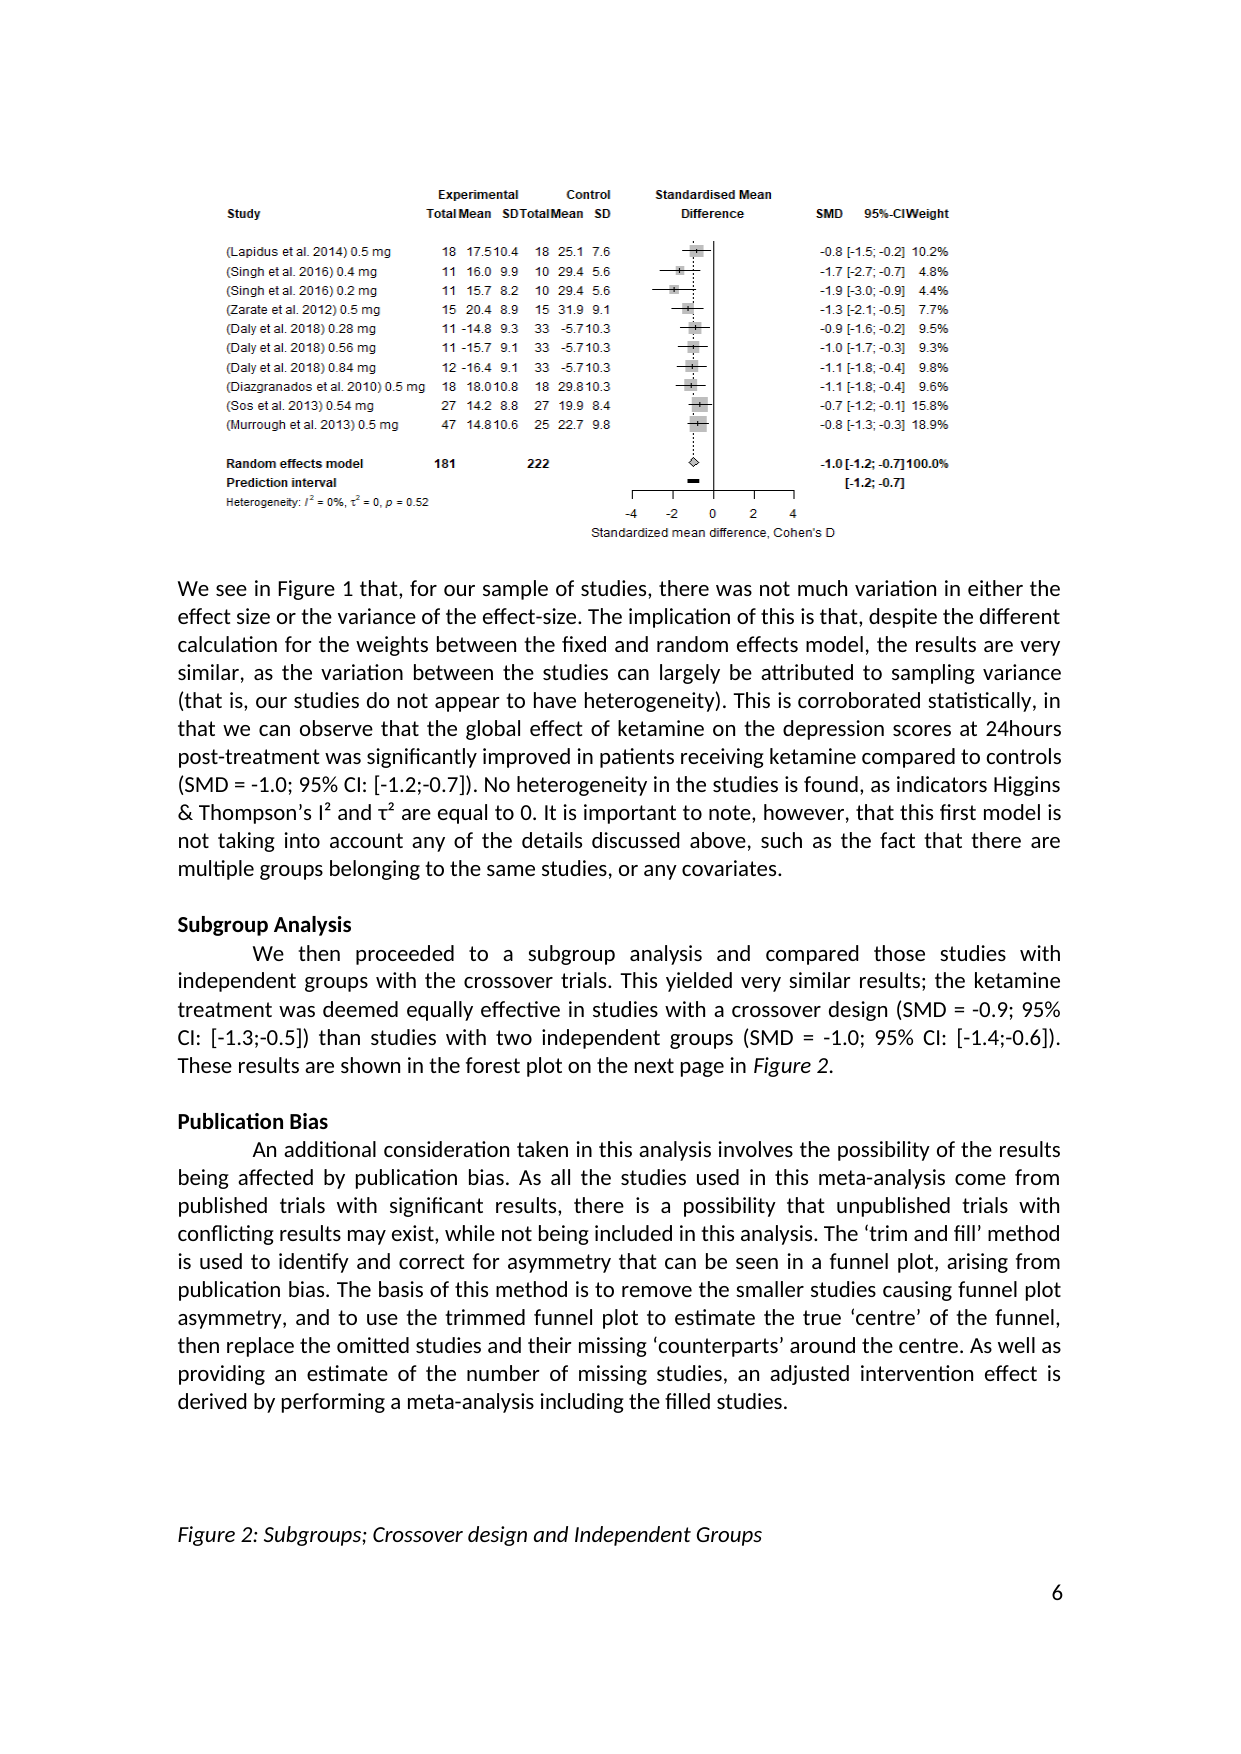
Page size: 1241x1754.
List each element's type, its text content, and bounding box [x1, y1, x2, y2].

text An additional consideration taken in this analysis involves the possibility of the results being affected by publication bias. As all the studies used in this meta-analysis come from published trials with significant results, there is a possibility that unpublished trials with conflicting results may exist, while not being included in this analysis. The ‘trim and fill’ method is used to identify and correct for asymmetry that can be seen in a funnel plot, arising from publication bias. The basis of this method is to remove the smaller studies causing funnel plot asymmetry, and to use the trimmed funnel plot to estimate the true ‘centre’ of the funnel, then replace the omitted studies and their missing ‘counterparts’ around the centre. As well as providing an estimate of the number of missing studies, an adjusted intervention effect is derived by performing a meta-analysis including the filled studies. [177, 1135, 1063, 1415]
text Publication Bias [177, 1107, 1063, 1135]
picture [177, 147, 999, 547]
text We see in Figure 1 that, for our sample of studies, there was not much variation in either the effect size or the variance of the effect-size. The implication of this is that, despite the different calculation for the weights between the fixed and random effects model, the results are very similar, as the variation between the studies can largely be attributed to sampling variance (that is, our studies do not appear to have heterogeneity). This is corroborated statistically, in that we can observe that the global effect of ketamine on the depression scores at 24hours post-treatment was significantly improved in patients receiving ketamine compared to controls (SMD = -1.0; 95% CI: [-1.2;-0.7]). No heterogeneity in the studies is found, as indicators Higgins & Thompson’s I² and τ² are equal to 0. It is important to note, however, that this first model is not taking into account any of the details discussed above, such as the fact that there are multiple groups belonging to the same studies, or any covariates. [177, 574, 1063, 883]
text Subgroup Analysis [177, 911, 1063, 939]
text Figure 2: Subgroups; Crossover design and Independent Groups [177, 1520, 1063, 1548]
text We then proceeded to a subgroup analysis and compared those studies with independent groups with the crossover trials. This yielded very similar results; the ketamine treatment was deemed equally effective in studies with a crossover design (SMD = -0.9; 95% CI: [-1.3;-0.5]) than studies with two independent groups (SMD = -1.0; 95% CI: [-1.4;-0.6]). These results are shown in the forest plot on the next page in Figure 2. [177, 939, 1063, 1079]
